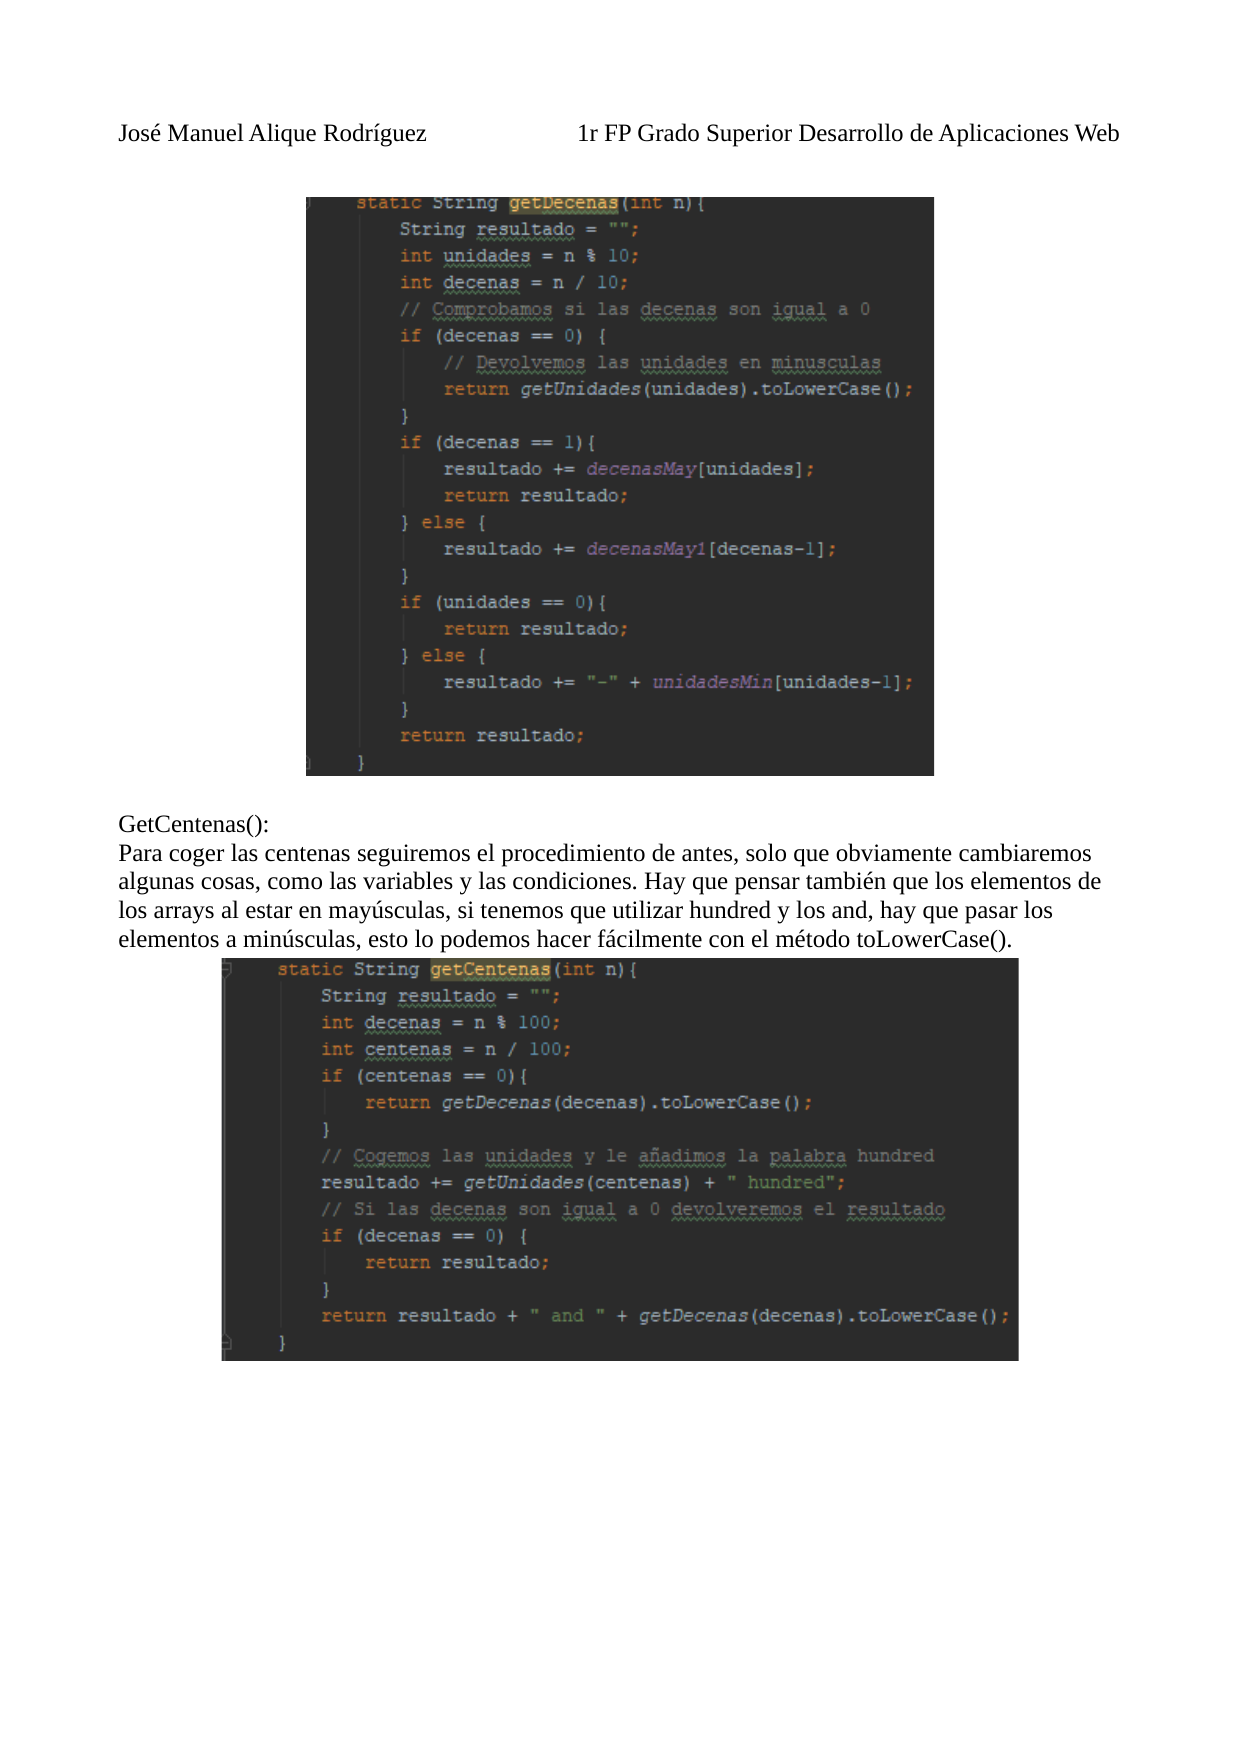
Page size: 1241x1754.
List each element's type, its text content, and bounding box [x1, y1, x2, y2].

picture [306, 197, 935, 776]
text GetCentenas(): [118, 809, 1122, 838]
picture [221, 958, 1019, 1361]
text Para coger las centenas seguiremos el procedimiento de antes, solo que obviamente cambiaremos algunas cosas, como las variables y las condiciones. Hay que pensar también que los elementos de los arrays al estar en mayúsculas, si tenemos que utilizar hundred y los and, hay que pasar los elementos a minúsculas, esto lo podemos hacer fácilmente con el método toLowerCase(). [118, 838, 1122, 953]
